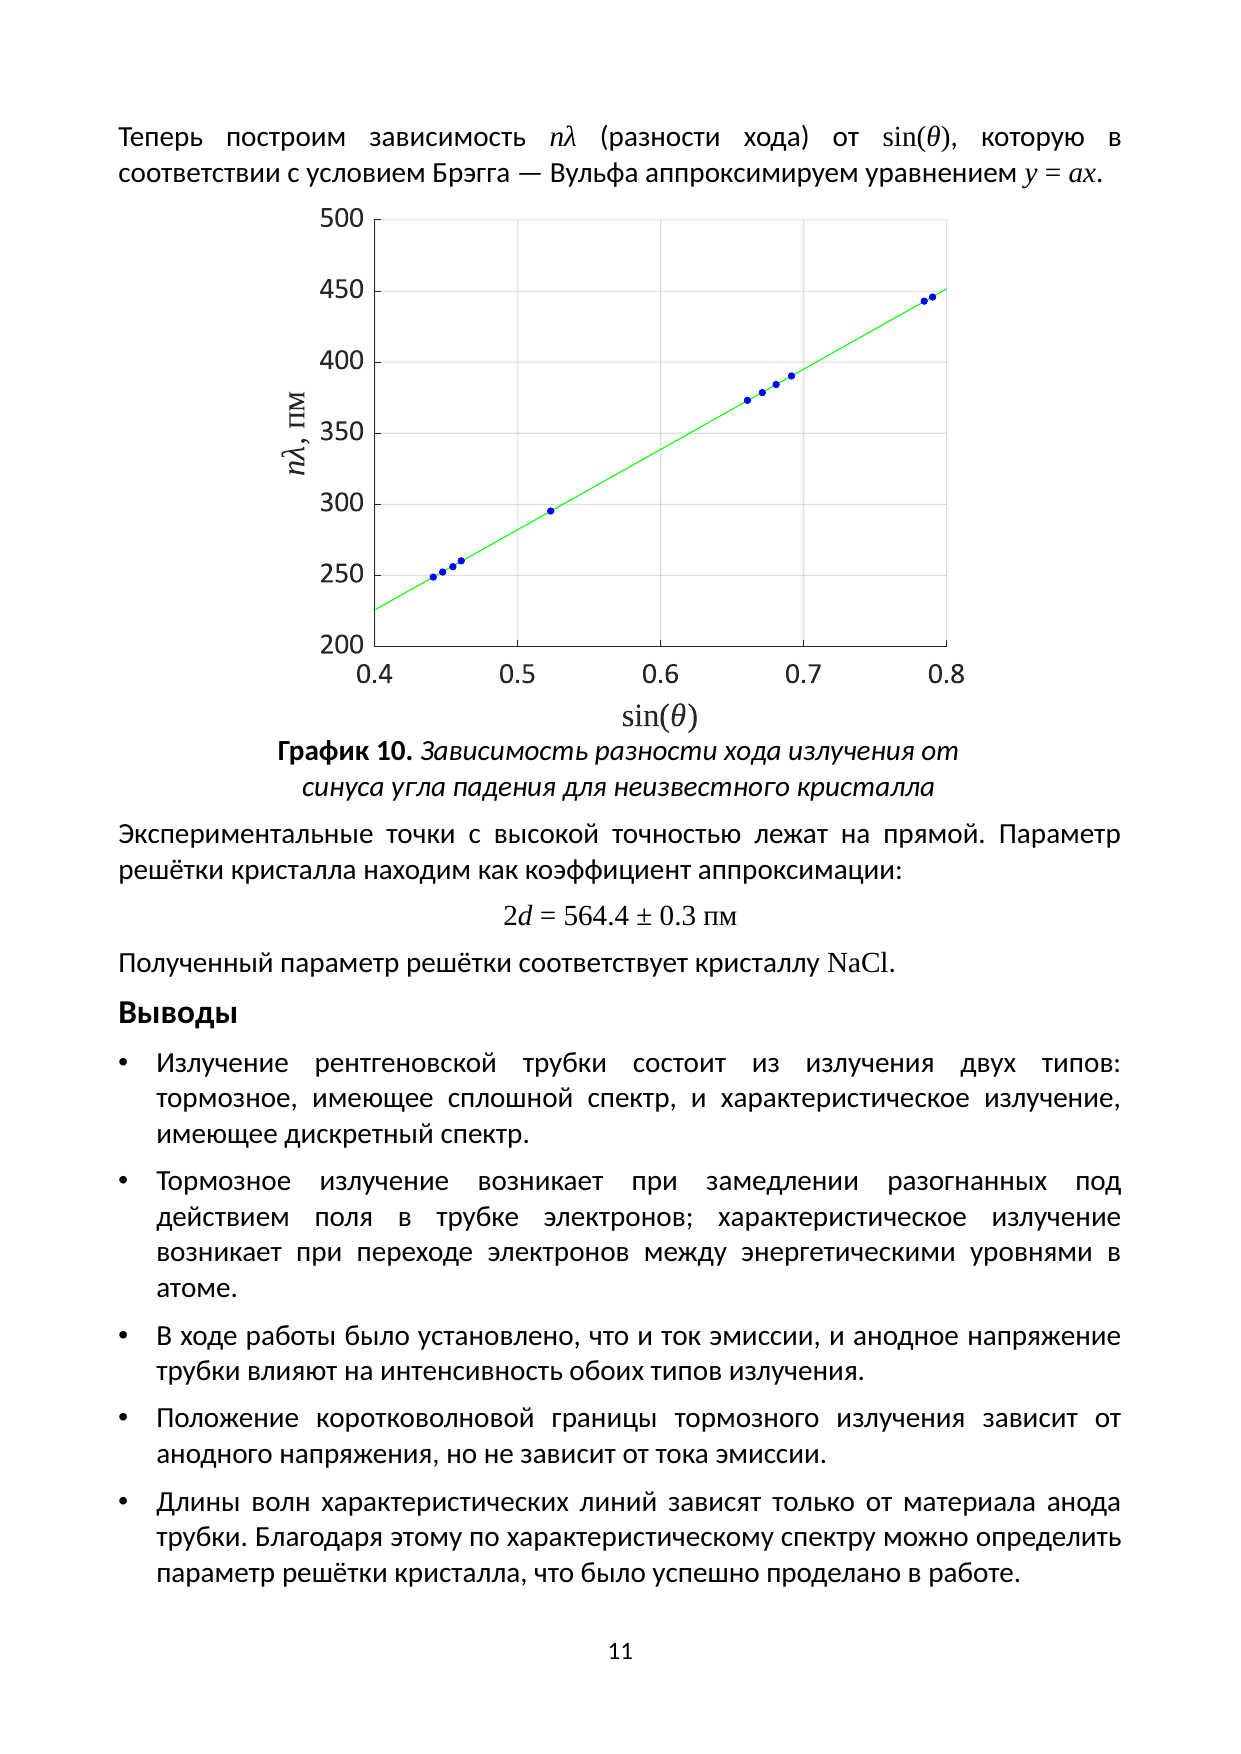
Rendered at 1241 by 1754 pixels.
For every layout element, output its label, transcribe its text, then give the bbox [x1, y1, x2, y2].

list Излучение рентгеновской трубки состоит из излучения двух типов: тормозное, имеющее сплошной спектр, и характеристическое излучение, имеющее дискретный спектр. [118, 1044, 1122, 1151]
list Положение коротковолновой границы тормозного излучения зависит от анодного напряжения, но не зависит от тока эмиссии. [118, 1399, 1122, 1471]
text Полученный параметр решётки соответствует кристаллу NaCl. [118, 944, 1122, 979]
text График 10. Зависимость разности хода излучения от синуса угла падения для неизвестного кристалла [275, 733, 965, 804]
list В ходе работы было установлено, что и ток эмиссии, и анодное напряжение трубки влияют на интенсивность обоих типов излучения. [118, 1317, 1122, 1388]
text Экспериментальные точки с высокой точностью лежат на прямой. Параметр решётки кристалла находим как коэффициент аппроксимации: [118, 815, 1122, 887]
list Длины волн характеристических линий зависят только от материала анода трубки. Благодаря этому по характеристическому спектру можно определить параметр решётки кристалла, что было успешно проделано в работе. [118, 1483, 1122, 1589]
text Теперь построим зависимость nλ (разности хода) от sin(θ), которую в соответствии с условием Брэгга — Вульфа аппроксимируем уравнением y = ax. [118, 118, 1122, 189]
subtitle Выводы [118, 991, 1122, 1032]
list Тормозное излучение возникает при замедлении разогнанных под действием поля в трубке электронов; характеристическое излучение возникает при переходе электронов между энергетическими уровнями в атоме. [118, 1162, 1122, 1305]
text 2d = 564.4 ± 0.3 пм [118, 898, 1122, 932]
